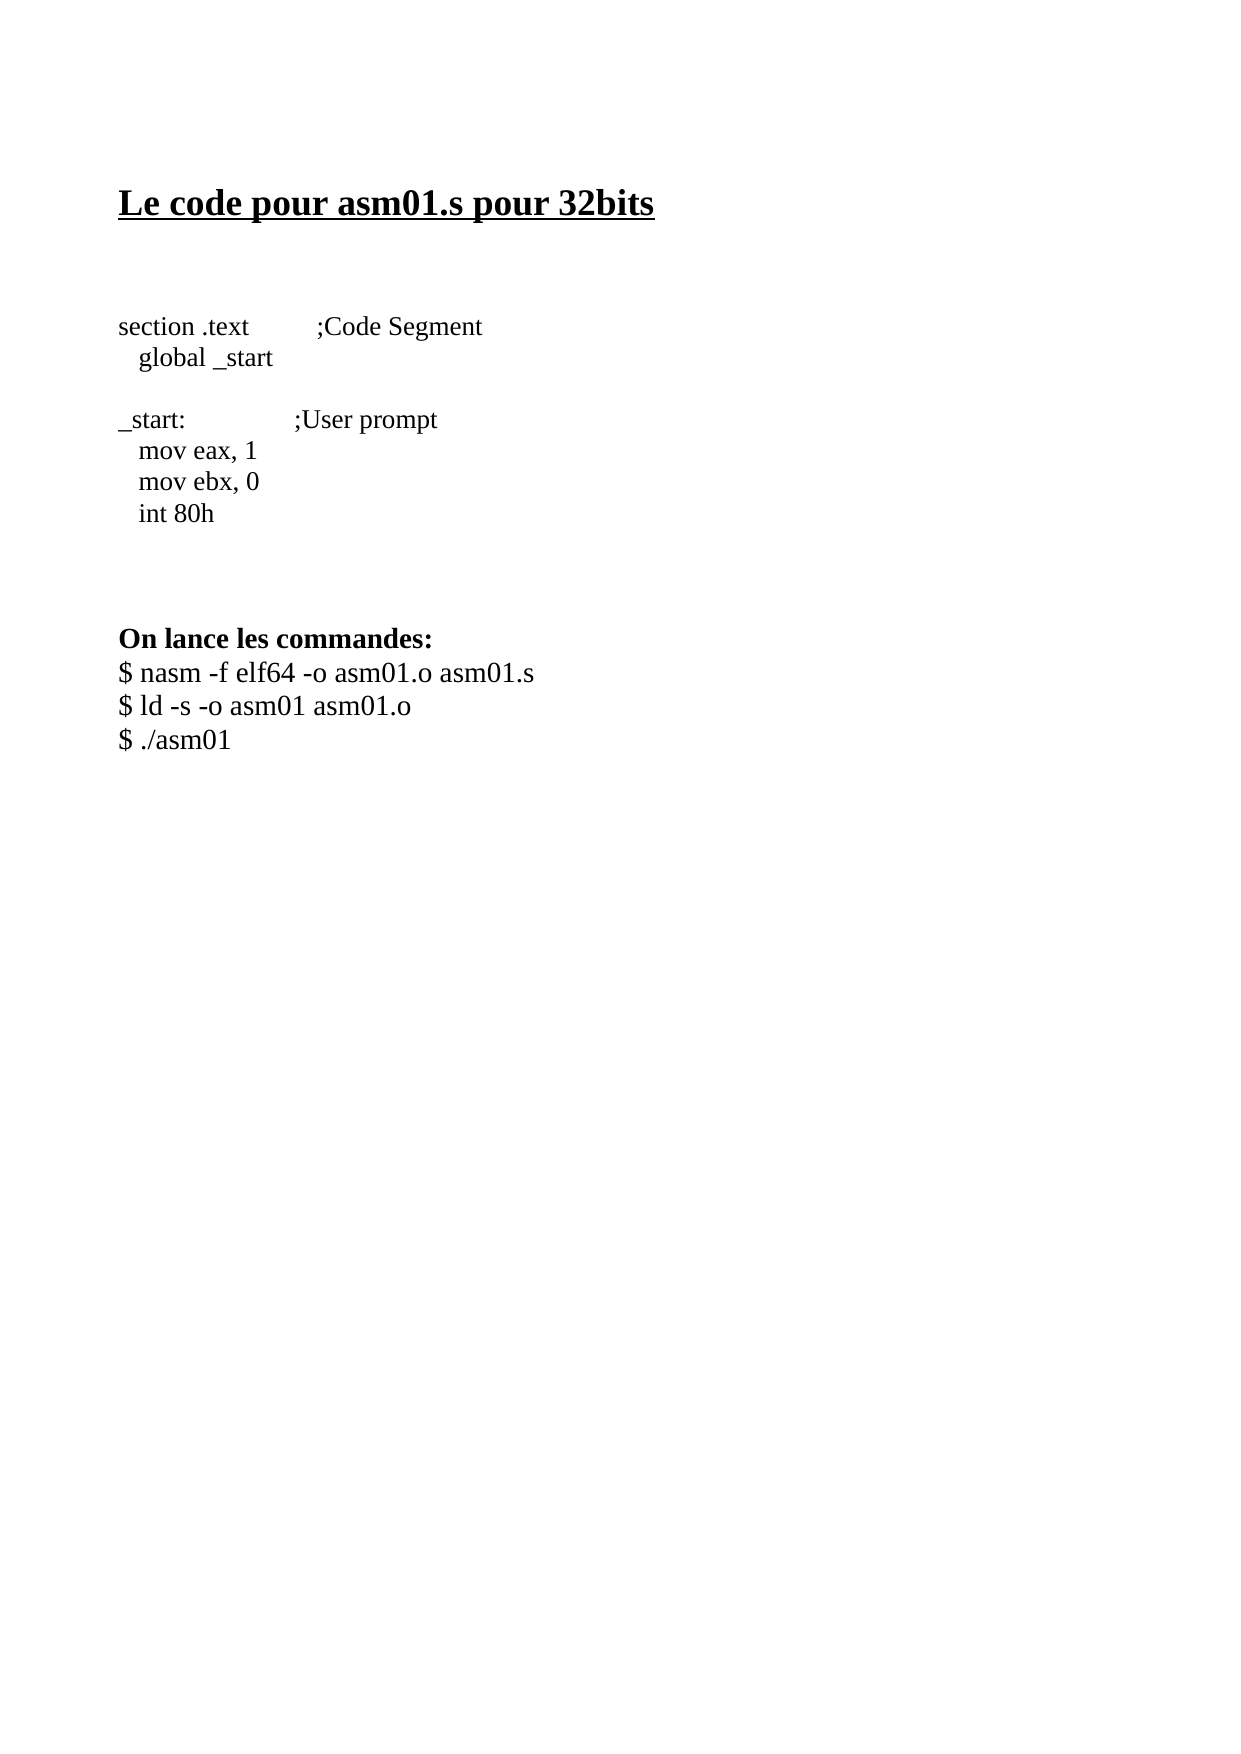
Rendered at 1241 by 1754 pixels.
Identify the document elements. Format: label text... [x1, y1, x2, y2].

text Le code pour asm01.s pour 32bits [118, 180, 1122, 223]
text $ ld -s -o asm01 asm01.o [118, 688, 1122, 722]
text mov eax, 1 [118, 434, 1122, 466]
text _start: ;User prompt [118, 403, 1122, 434]
text int 80h [118, 497, 1122, 528]
text On lance les commandes: [118, 621, 1122, 655]
text $ ./asm01 [118, 722, 1122, 755]
text $ nasm -f elf64 -o asm01.o asm01.s [118, 655, 1122, 688]
text global _start [118, 341, 1122, 372]
text mov ebx, 0 [118, 466, 1122, 497]
text section .text ;Code Segment [118, 310, 1122, 341]
